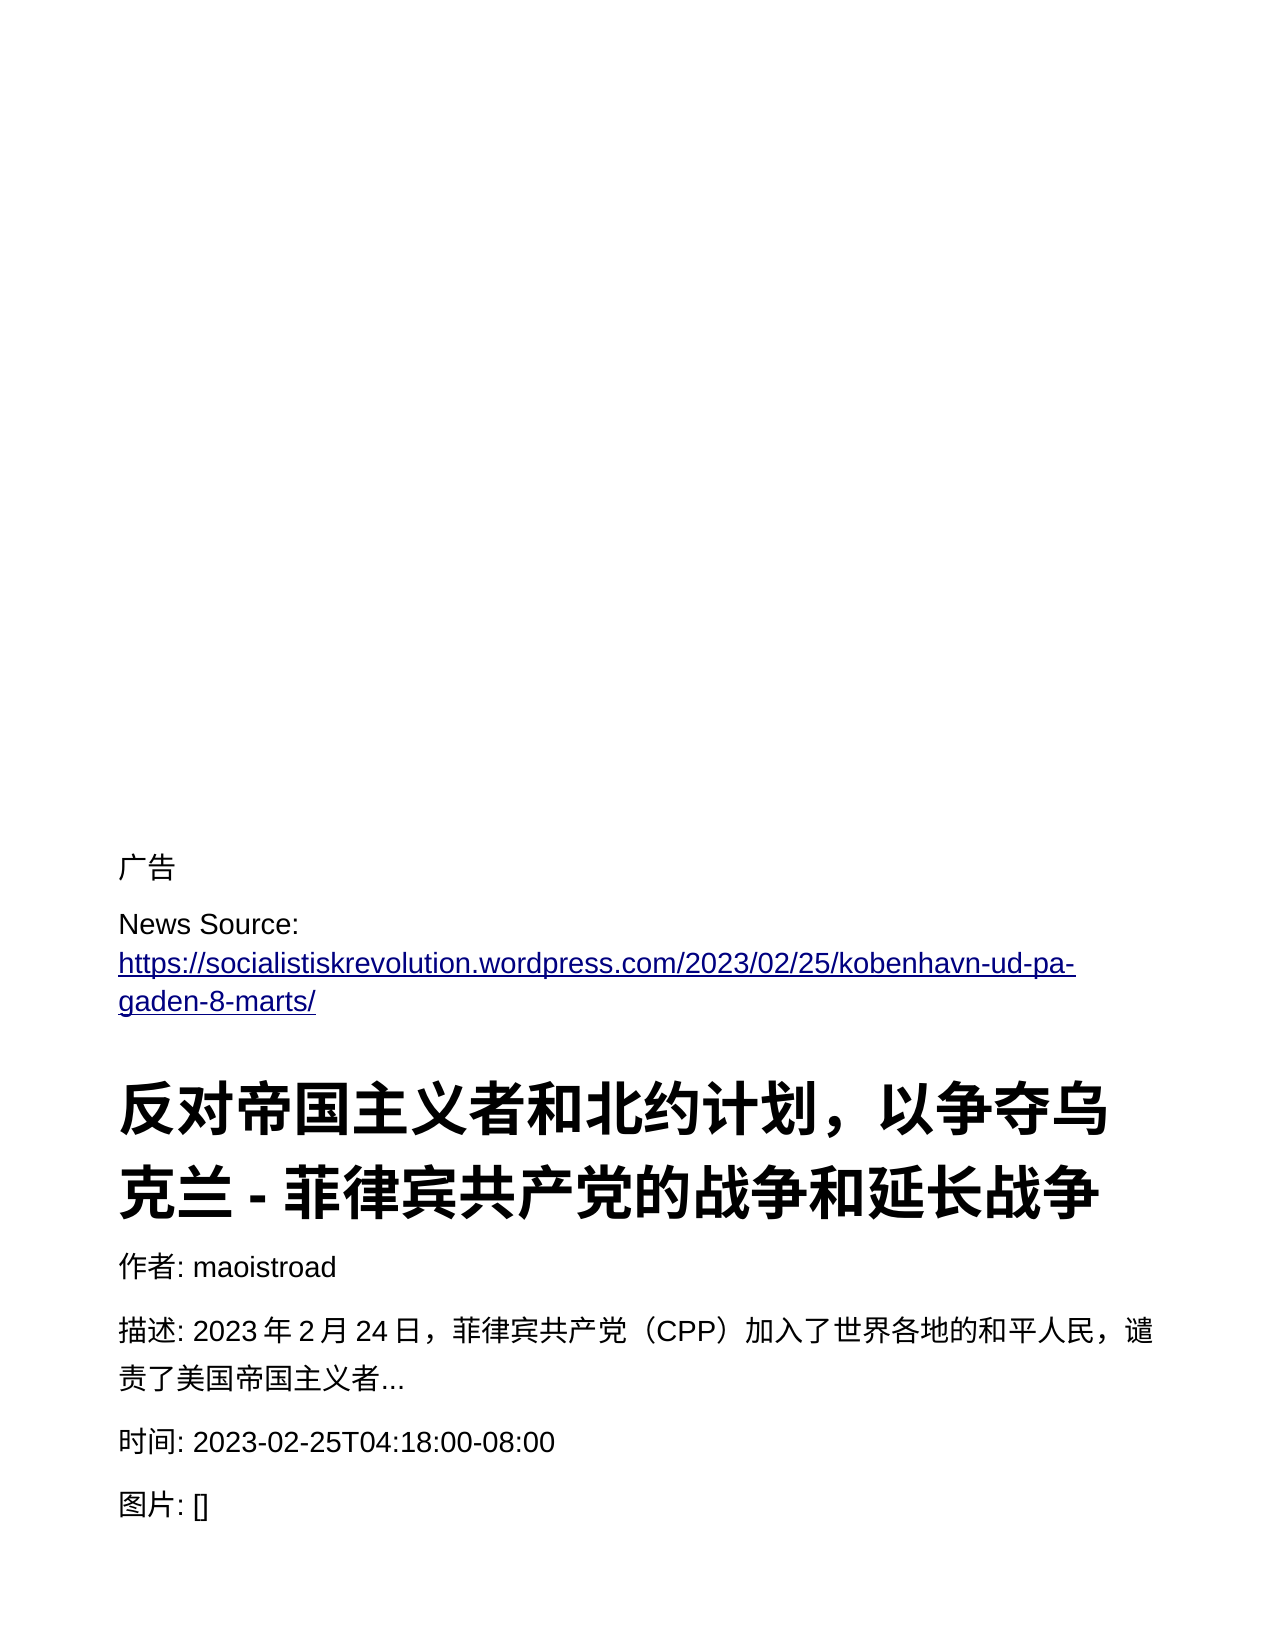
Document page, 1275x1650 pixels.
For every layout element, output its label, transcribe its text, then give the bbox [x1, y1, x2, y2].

text News Source: https://socialistiskrevolution.wordpress.com/2023/02/25/kobenhavn-ud-pa-gaden-8-marts/ [118, 907, 1157, 1018]
text 广告 [118, 118, 1157, 886]
subtitle 反对帝国主义者和北约计划，以争夺乌克兰 - 菲律宾共产党的战争和延长战争 [118, 1062, 1157, 1231]
text 描述: 2023年2月24日，菲律宾共产党（CPP）加入了世界各地的和平人民，谴责了美国帝国主义者... [118, 1307, 1157, 1398]
text 图片: [] [118, 1482, 1157, 1524]
text 作者: maoistroad [118, 1244, 1157, 1286]
text 时间: 2023-02-25T04:18:00-08:00 [118, 1419, 1157, 1461]
